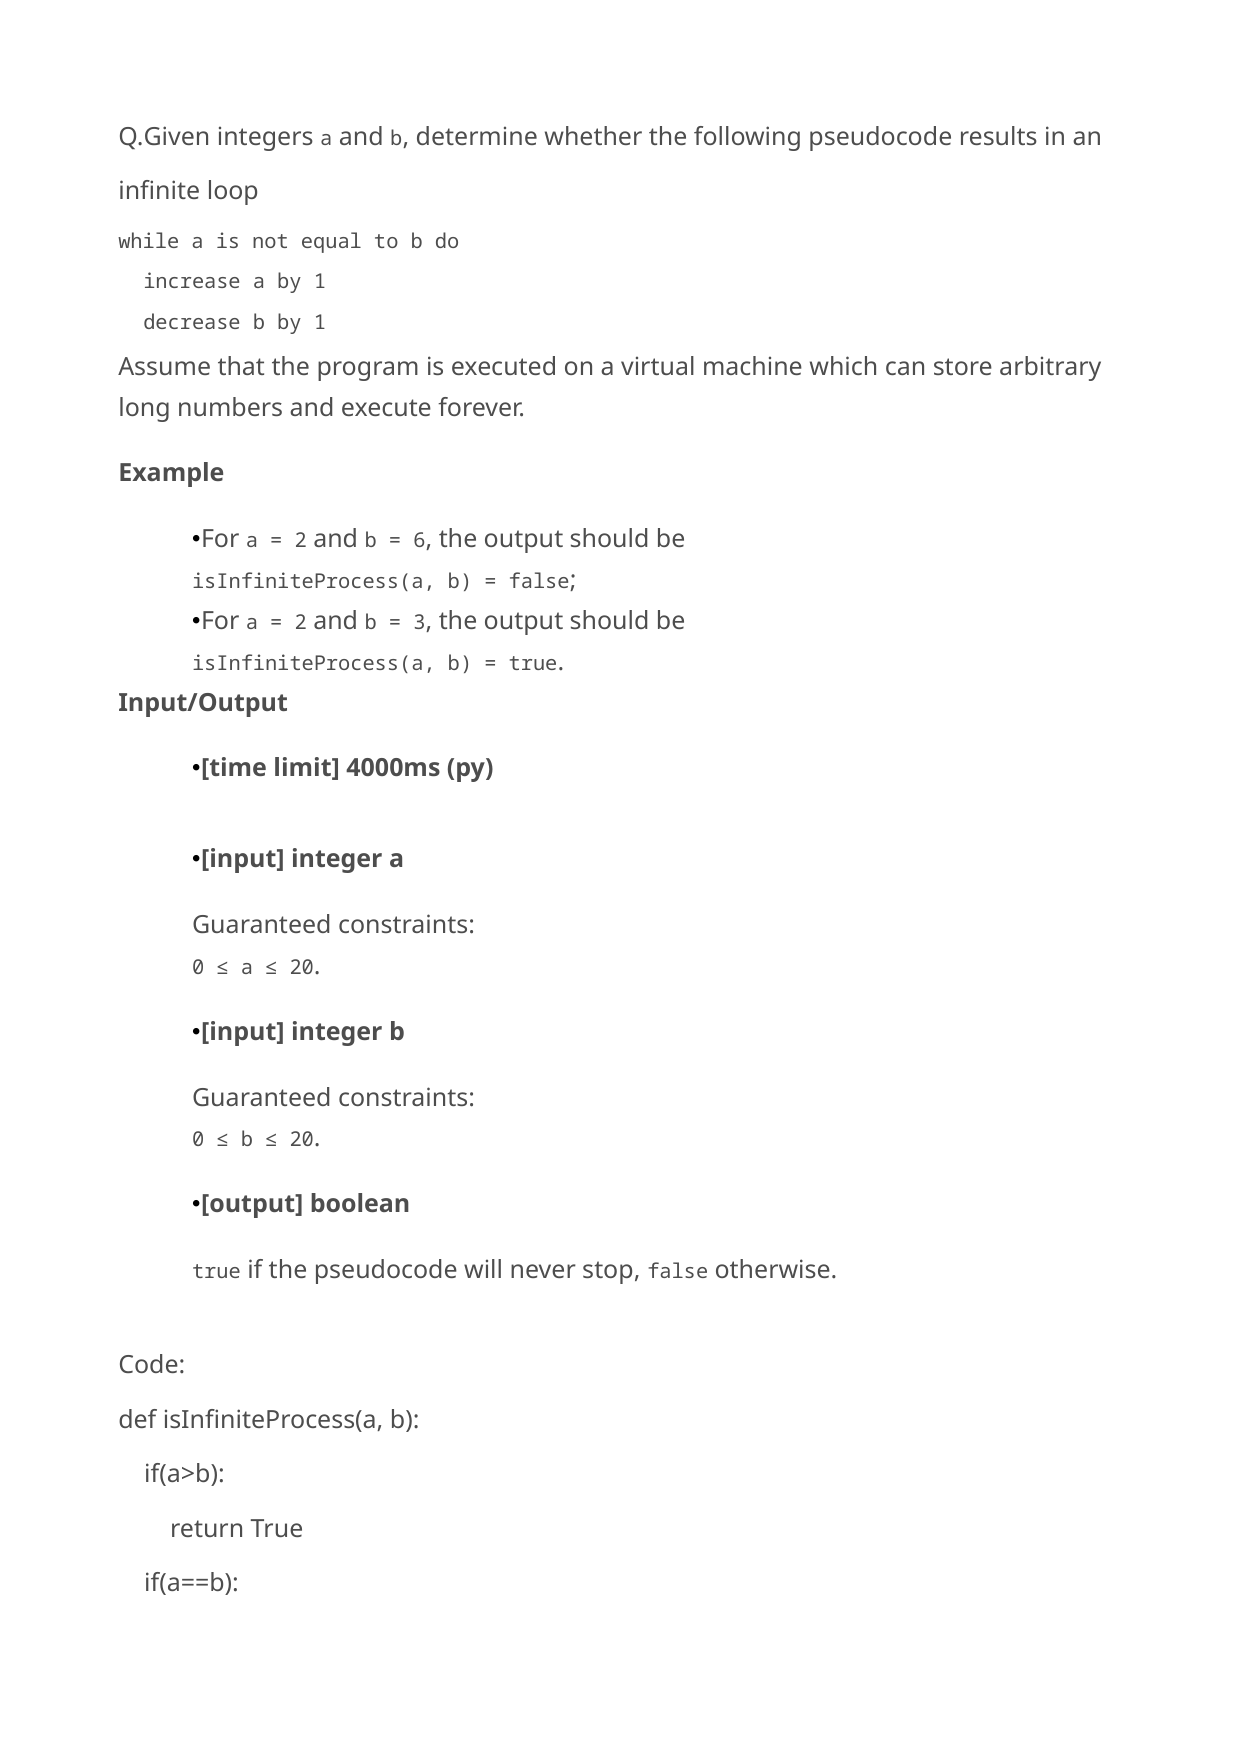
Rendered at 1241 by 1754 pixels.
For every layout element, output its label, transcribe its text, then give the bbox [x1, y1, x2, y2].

text Input/Output [118, 684, 1122, 718]
text if(a>b): [118, 1456, 1122, 1490]
list For a = 2 and b = 6, the output should be isInfiniteProcess(a, b) = false; [118, 521, 1122, 596]
text return True [118, 1511, 1122, 1544]
list Guaranteed constraints: 0 ≤ a ≤ 20. [118, 907, 1122, 982]
list [input] integer a [118, 841, 1122, 875]
list true if the pseudocode will never stop, false otherwise. [118, 1252, 1122, 1286]
text def isInfiniteProcess(a, b): [118, 1402, 1122, 1436]
text if(a==b): [118, 1565, 1122, 1599]
text Q.Given integers a and b, determine whether the following pseudocode results in an infinite loop [118, 118, 1122, 207]
list [output] boolean [118, 1186, 1122, 1220]
list Guaranteed constraints: 0 ≤ b ≤ 20. [118, 1079, 1122, 1154]
list [input] integer b [118, 1013, 1122, 1047]
text Assume that the program is executed on a virtual machine which can store arbitrary long numbers and execute forever. [118, 348, 1122, 423]
text decrease b by 1 [118, 308, 1122, 336]
text Code: [118, 1347, 1122, 1381]
list For a = 2 and b = 3, the output should be isInfiniteProcess(a, b) = true. [118, 603, 1122, 677]
text increase a by 1 [118, 267, 1122, 295]
list [time limit] 4000ms (py) [118, 750, 1122, 784]
text while a is not equal to b do [118, 227, 1122, 255]
text Example [118, 455, 1122, 489]
